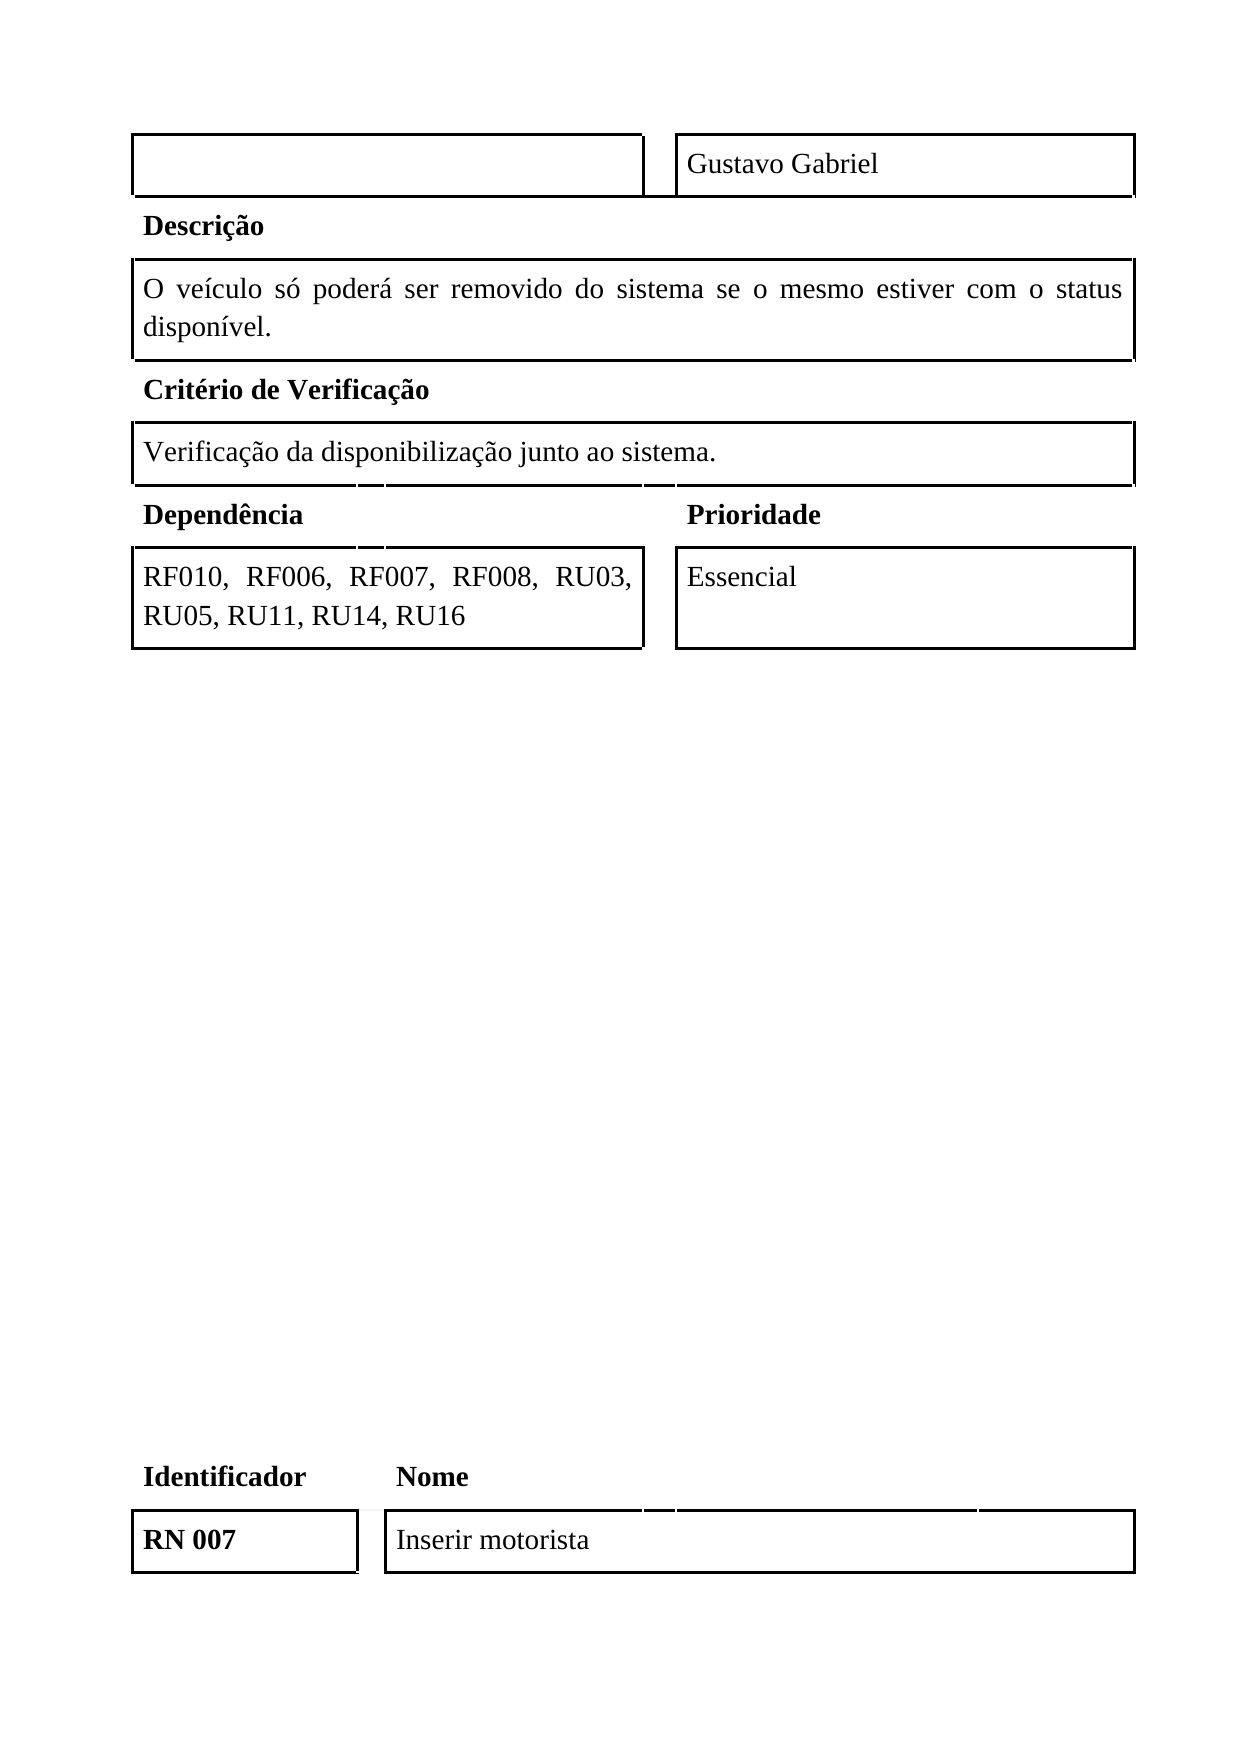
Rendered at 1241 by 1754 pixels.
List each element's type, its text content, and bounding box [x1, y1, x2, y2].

table_header [358, 1449, 384, 1508]
table_cell Inserir motorista [387, 1512, 1133, 1571]
table_cell RN 007 [134, 1512, 356, 1571]
table_cell Descrição [134, 195, 1133, 257]
table_cell [358, 487, 384, 546]
table_cell [386, 487, 642, 546]
table_header [979, 1449, 1133, 1508]
table_header [677, 1449, 977, 1508]
table_cell Gustavo Gabriel [678, 136, 1133, 195]
table_cell RF010, RF006, RF007, RF008, RU03, RU05, RU11, RU14, RU16 [134, 547, 642, 647]
table_header [644, 1449, 675, 1508]
table_cell [645, 136, 675, 195]
table_cell Essencial [678, 546, 1133, 647]
table_header Nome [386, 1449, 642, 1508]
table_cell Critério de Verificação [134, 359, 1133, 421]
table_cell [134, 136, 642, 195]
table_cell Dependência [134, 485, 356, 546]
table_cell [644, 487, 675, 546]
table_cell [359, 1511, 384, 1571]
table_cell [645, 549, 675, 647]
table_cell Verificação da disponibilização junto ao sistema. [134, 421, 1133, 483]
table_cell Prioridade [677, 484, 1133, 546]
table_cell O veículo só poderá ser removido do sistema se o mesmo estiver com o status disponível. [134, 258, 1133, 358]
table_header Identificador [134, 1449, 356, 1508]
